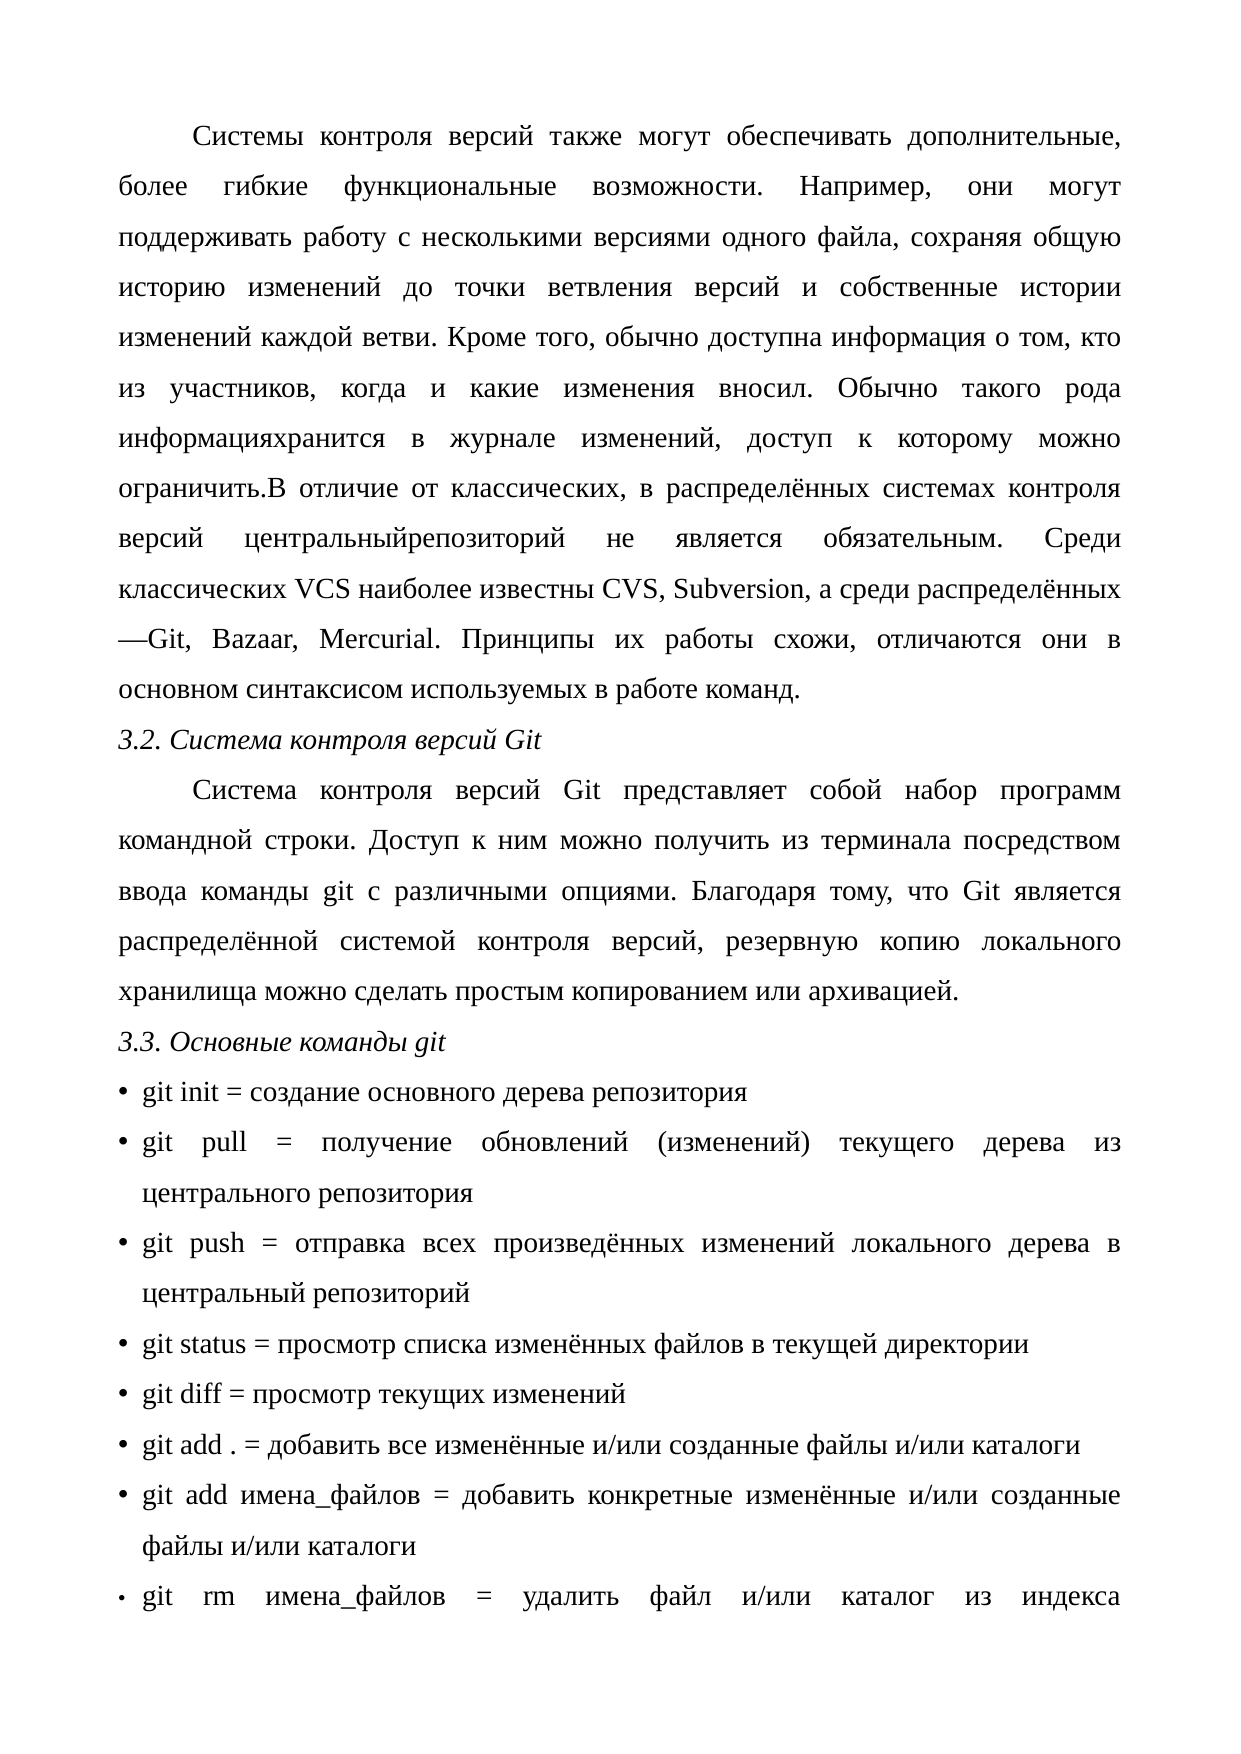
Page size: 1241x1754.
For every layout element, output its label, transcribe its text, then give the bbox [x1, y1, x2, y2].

text 3.3. Основные команды git [118, 1024, 1122, 1057]
list git add . = добавить все изменённые и/или созданные файлы и/или каталоги [118, 1427, 1122, 1460]
list git init = создание основного дерева репозитория [118, 1074, 1122, 1108]
list git add имена_файлов = добавить конкретные изменённые и/или созданные файлы и/или каталоги [118, 1477, 1122, 1561]
text 3.2. Система контроля версий Git [118, 722, 1122, 755]
list git diff = просмотр текущих изменений [118, 1376, 1122, 1410]
list git status = просмотр списка изменённых файлов в текущей директории [118, 1326, 1122, 1359]
list git push = отправка всех произведённых изменений локального дерева в центральный репозиторий [118, 1225, 1122, 1309]
text Системы контроля версий также могут обеспечивать дополнительные, более гибкие функциональные возможности. Например, они могут поддерживать работу с несколькими версиями одного файла, сохраняя общую историю изменений до точки ветвления версий и собственные истории изменений каждой ветви. Кроме того, обычно доступна информация о том, кто из участников, когда и какие изменения вносил. Обычно такого рода информацияхранится в журнале изменений, доступ к которому можно ограничить.В отличие от классических, в распределённых системах контроля версий центральныйрепозиторий не является обязательным. Среди классических VCS наиболее известны CVS, Subversion, а среди распределённых —Git, Bazaar, Mercurial. Принципы их работы схожи, отличаются они в основном синтаксисом используемых в работе команд. [118, 118, 1122, 705]
text Система контроля версий Git представляет собой набор программ командной строки. Доступ к ним можно получить из терминала посредством ввода команды git с различными опциями. Благодаря тому, что Git является распределённой системой контроля версий, резервную копию локального хранилища можно сделать простым копированием или архивацией. [118, 772, 1122, 1007]
list git pull = получение обновлений (изменений) текущего дерева из центрального репозитория [118, 1124, 1122, 1208]
list git rm имена_файлов = удалить файл и/или каталог из индекса [118, 1578, 1122, 1611]
